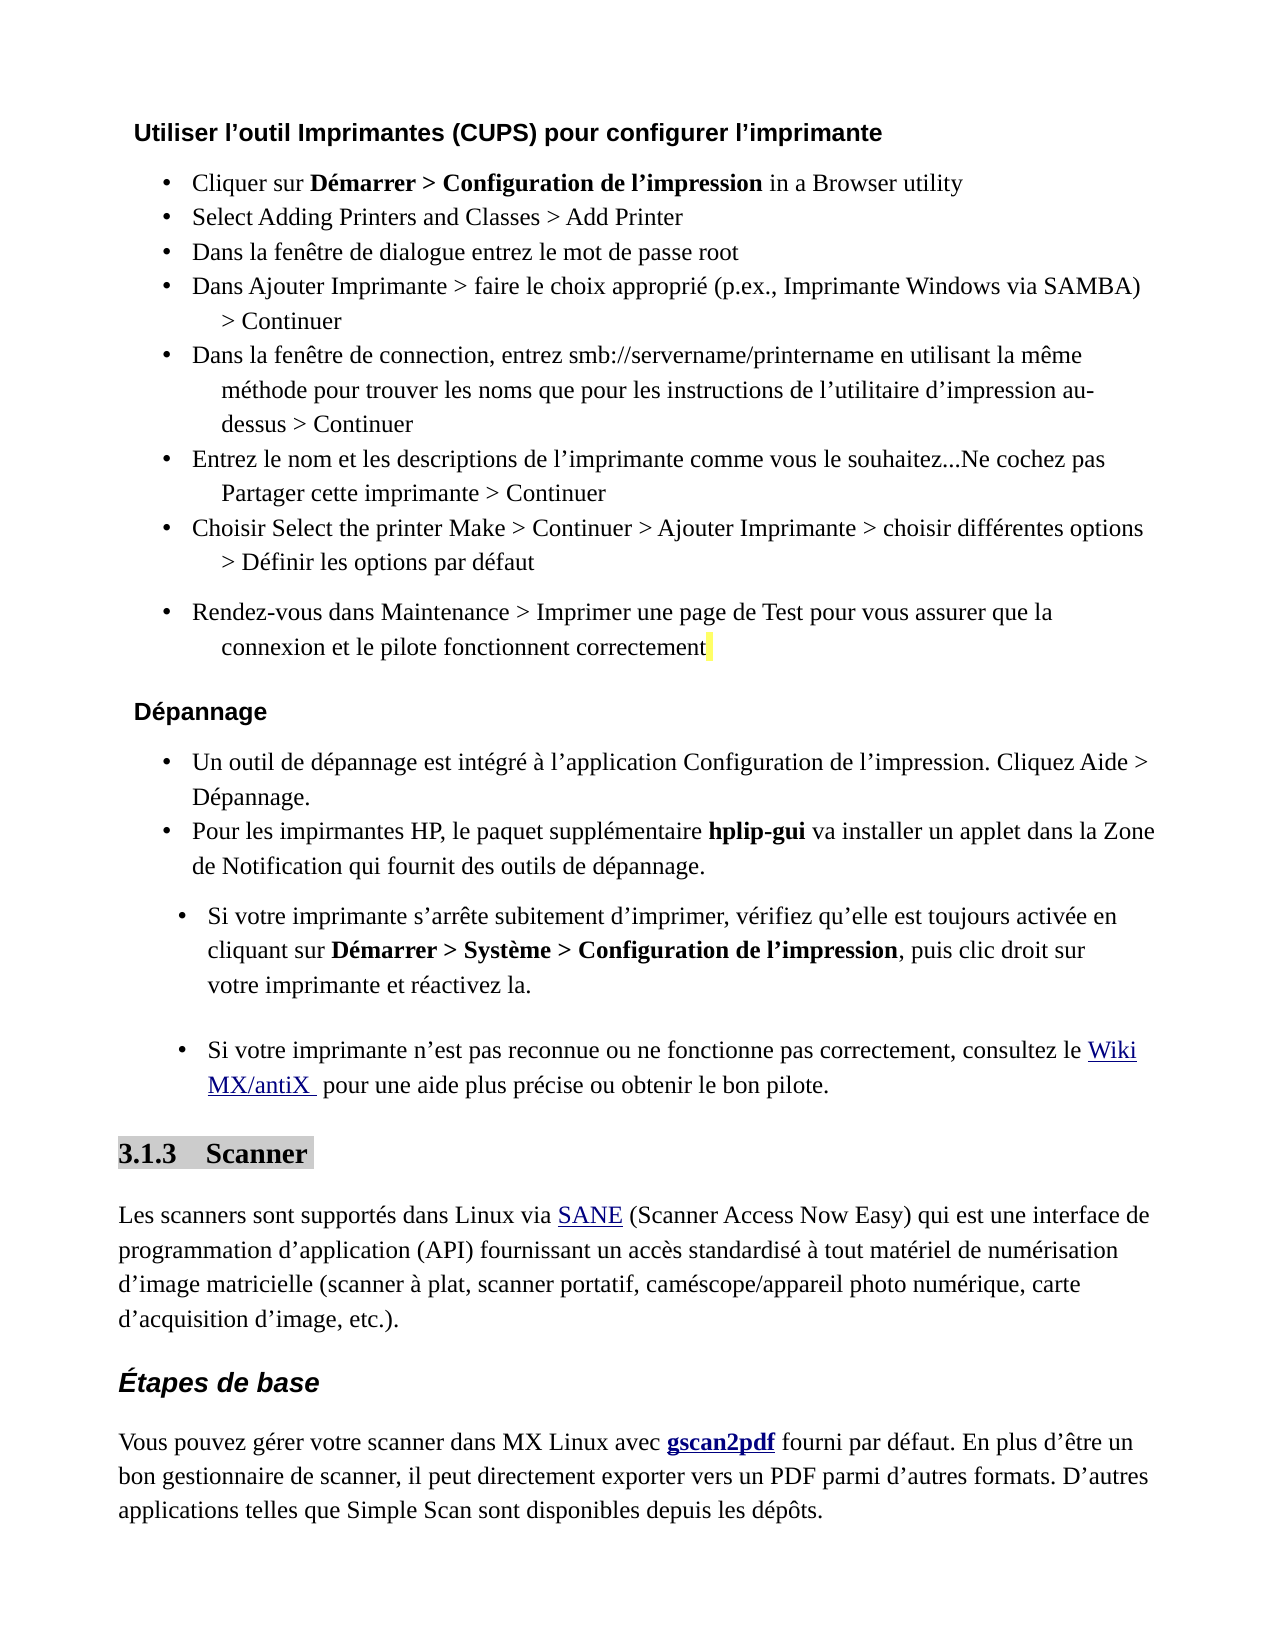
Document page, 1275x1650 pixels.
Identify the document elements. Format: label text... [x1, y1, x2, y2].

list Rendez-vous dans Maintenance > Imprimer une page de Test pour vous assurer que la connexion et le pilote fonctionnent correctement [162, 597, 1157, 661]
text Vous pouvez gérer votre scanner dans MX Linux avec gscan2pdf fourni par défaut. En plus d’être un bon gestionnaire de scanner, il peut directement exporter vers un PDF parmi d’autres formats. D’autres applications telles que Simple Scan sont disponibles depuis les dépôts. [118, 1427, 1157, 1524]
list Select Adding Printers and Classes > Add Printer [162, 202, 1157, 231]
list Pour les impirmantes HP, le paquet supplémentaire hplip-gui va installer un applet dans la Zone de Notification qui fournit des outils de dépannage. [162, 816, 1157, 879]
list Si votre imprimante s’arrête subitement d’imprimer, vérifiez qu’elle est toujours activée en cliquant sur Démarrer > Système > Configuration de l’impression, puis clic droit sur votre imprimante et réactivez la. [178, 901, 1141, 998]
text Les scanners sont supportés dans Linux via SANE (Scanner Access Now Easy) qui est une interface de programmation d’application (API) fournissant un accès standardisé à tout matériel de numérisation d’image matricielle (scanner à plat, scanner portatif, caméscope/appareil photo numérique, carte d’acquisition d’image, etc.). [118, 1201, 1157, 1333]
list Un outil de dépannage est intégré à l’application Configuration de l’impression. Cliquez Aide > Dépannage. [162, 747, 1157, 811]
list Si votre imprimante n’est pas reconnue ou ne fonctionne pas correctement, consultez le Wiki MX/antiX pour une aide plus précise ou obtenir le bon pilote. [178, 1036, 1141, 1099]
list Dans Ajouter Imprimante > faire le choix approprié (p.ex., Imprimante Windows via SAMBA) > Continuer [162, 271, 1157, 334]
text Utiliser l’outil Imprimantes (CUPS) pour configurer l’imprimante [134, 118, 1141, 147]
list Dans la fenêtre de dialogue entrez le mot de passe root [162, 237, 1157, 266]
subtitle 3.1.3 Scanner [314, 1136, 1157, 1169]
subtitle Étapes de base [118, 1367, 1157, 1398]
text Dépannage [134, 697, 1141, 726]
list Cliquer sur Démarrer > Configuration de l’impression in a Browser utility [162, 168, 1157, 197]
list Choisir Select the printer Make > Continuer > Ajouter Imprimante > choisir différentes options > Définir les options par défaut [162, 513, 1157, 576]
list Entrez le nom et les descriptions de l’imprimante comme vous le souhaitez...Ne cochez pas Partager cette imprimante > Continuer [162, 444, 1157, 507]
list Dans la fenêtre de connection, entrez smb://servername/printername en utilisant la même méthode pour trouver les noms que pour les instructions de l’utilitaire d’impression au-dessus > Continuer [162, 340, 1157, 438]
